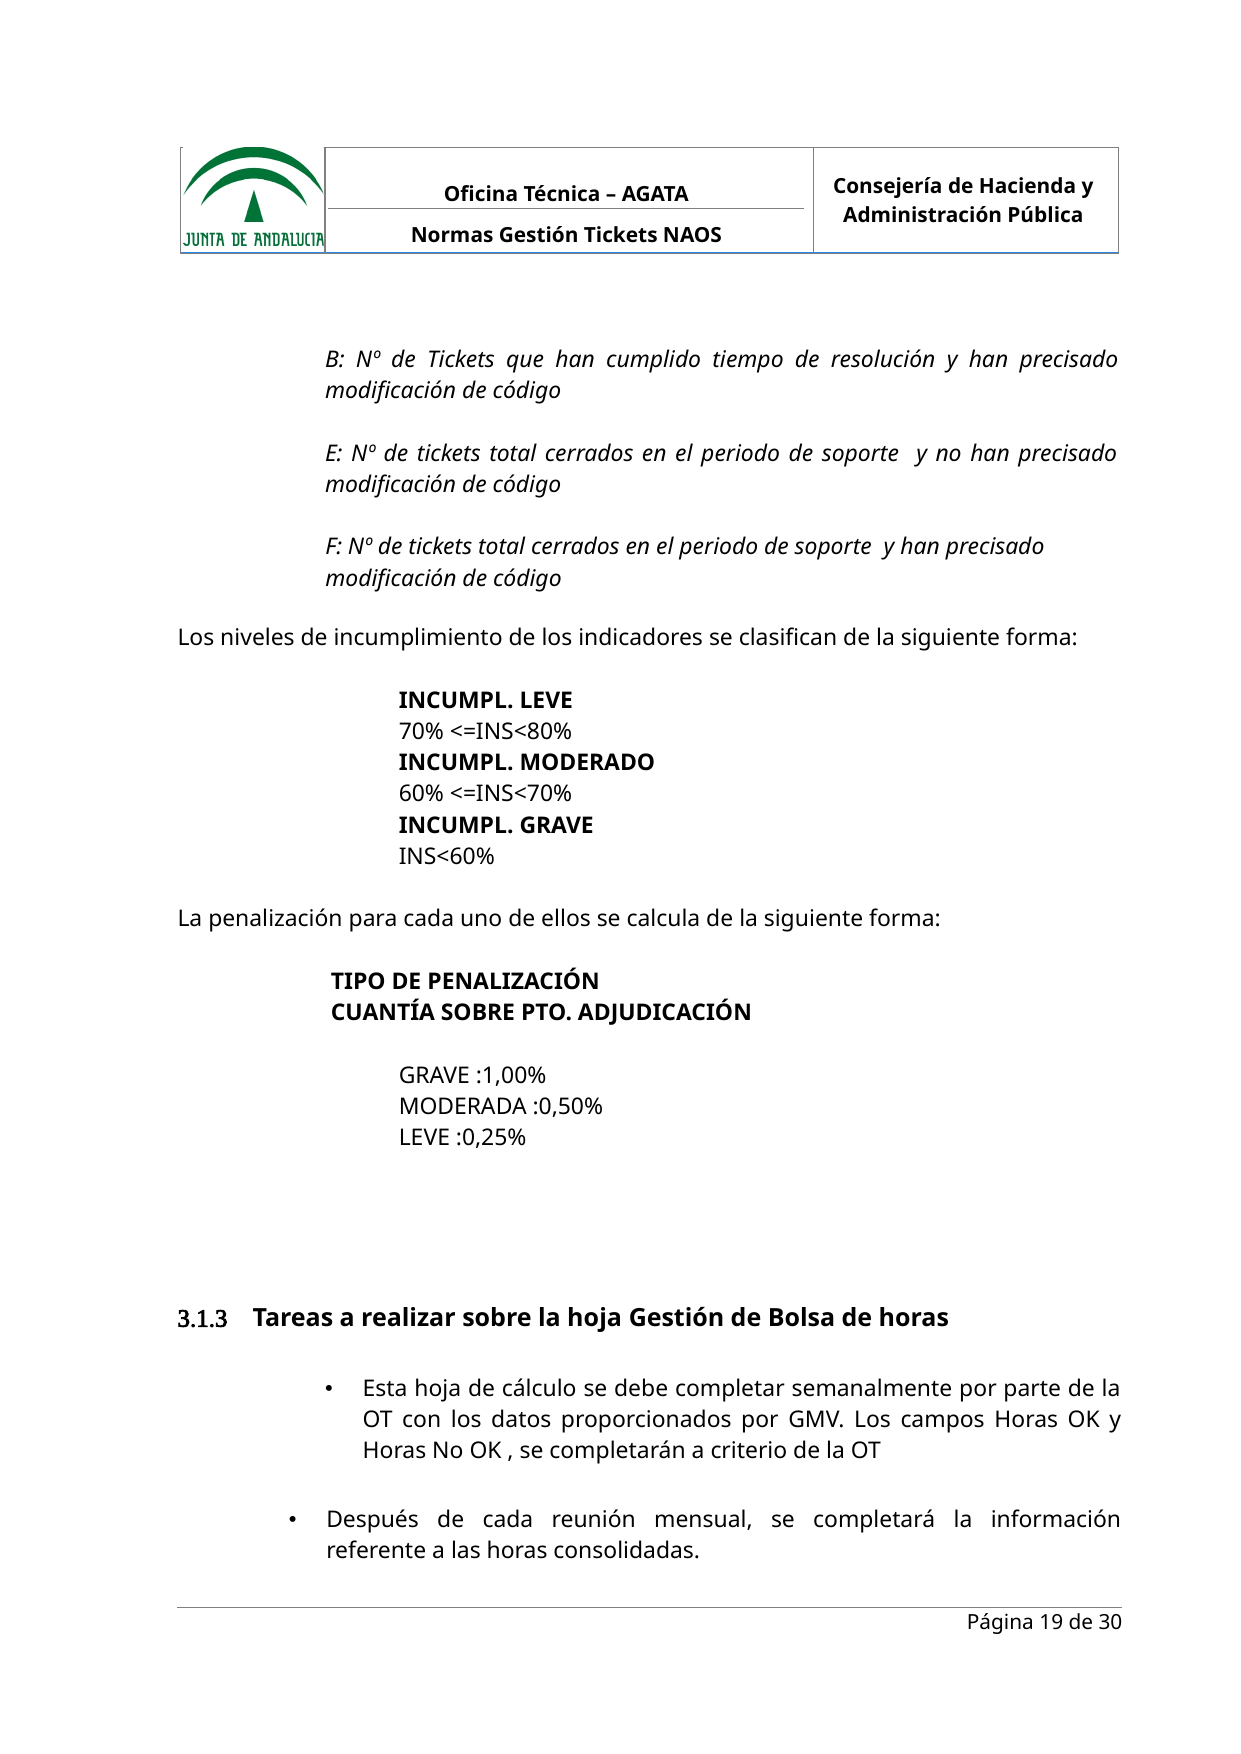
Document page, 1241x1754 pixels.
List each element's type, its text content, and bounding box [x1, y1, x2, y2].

list Después de cada reunión mensual, se completará la información referente a las horas consolidadas. [288, 1503, 1122, 1565]
text LEVE :0,25% [398, 1121, 1122, 1152]
text E: Nº de tickets total cerrados en el periodo de soporte y no han precisado modificación de código [325, 436, 1122, 499]
text B: Nº de Tickets que han cumplido tiempo de resolución y han precisado modificación de código [325, 343, 1122, 405]
subtitle Tareas a realizar sobre la hoja Gestión de Bolsa de horas [177, 1300, 1122, 1334]
text INCUMPL. GRAVE [398, 809, 1122, 840]
picture [183, 147, 324, 246]
text INCUMPL. MODERADO [398, 746, 1122, 777]
text TIPO DE PENALIZACIÓN [325, 965, 1122, 996]
text INCUMPL. LEVE [398, 684, 1122, 715]
text CUANTÍA SOBRE PTO. ADJUDICACIÓN [325, 996, 1122, 1027]
text 70% <=INS<80% [398, 715, 1122, 746]
text La penalización para cada uno de ellos se calcula de la siguiente forma: [177, 902, 1122, 934]
text GRAVE :1,00% [398, 1059, 1122, 1090]
text MODERADA :0,50% [398, 1090, 1122, 1121]
text INS<60% [398, 840, 1122, 871]
text 60% <=INS<70% [398, 777, 1122, 809]
list Esta hoja de cálculo se debe completar semanalmente por parte de la OT con los datos proporcionados por GMV. Los campos Horas OK y Horas No OK , se completarán a criterio de la OT [325, 1371, 1122, 1465]
text Los niveles de incumplimiento de los indicadores se clasifican de la siguiente forma: [177, 621, 1122, 652]
text F: Nº de tickets total cerrados en el periodo de soporte y han precisado modificación de código [30, 530, 1122, 593]
